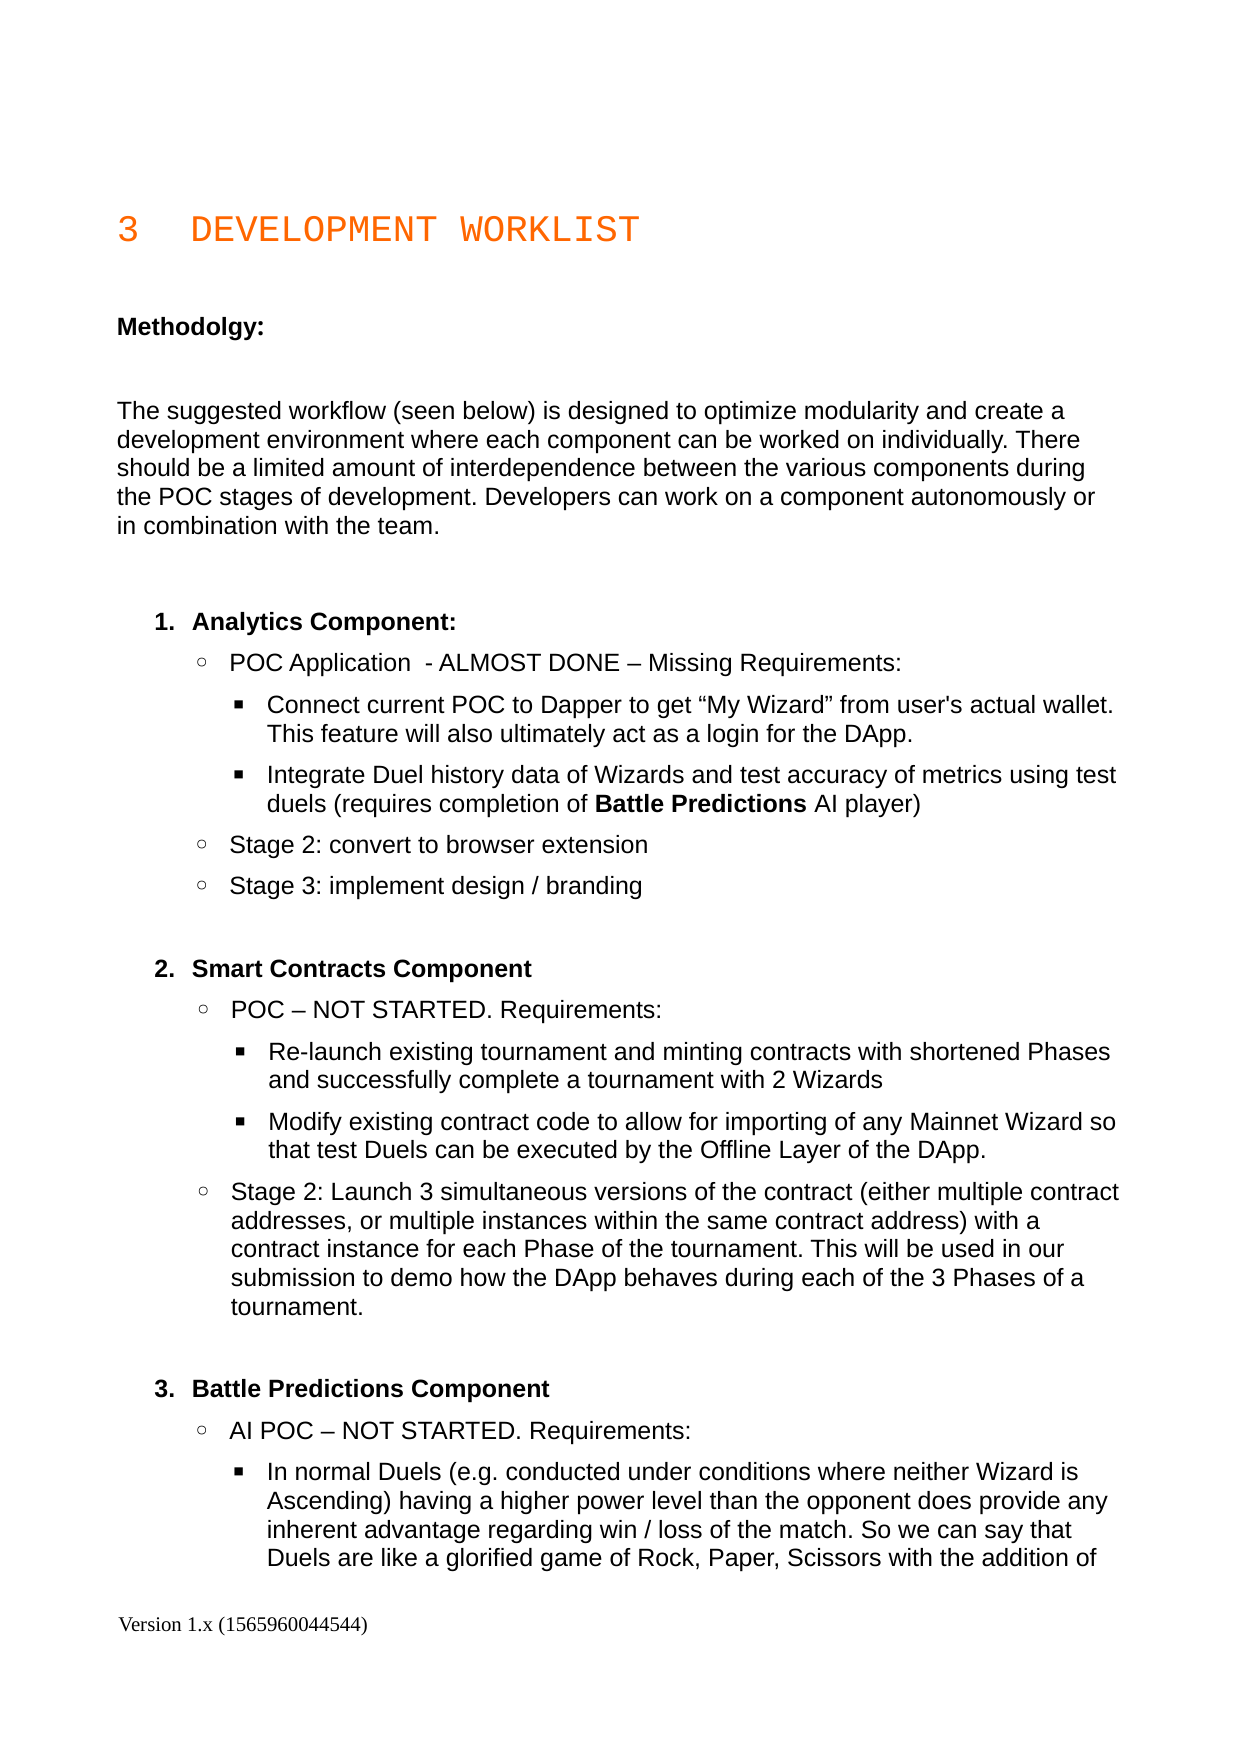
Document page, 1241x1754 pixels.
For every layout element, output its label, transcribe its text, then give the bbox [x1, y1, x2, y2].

list Connect current POC to Dapper to get “My Wizard” from user's actual wallet. This feature will also ultimately act as a login for the DApp. [229, 690, 1122, 747]
subtitle 3 DEVELOPMENT WORKLIST [117, 211, 1122, 253]
list Stage 2: Launch 3 simultaneous versions of the contract (either multiple contract addresses, or multiple instances within the same contract address) with a contract instance for each Phase of the tournament. This will be used in our submission to demo how the DApp behaves during each of the 3 Phases of a tournament. [193, 1177, 1122, 1321]
list Battle Predictions Component [154, 1374, 1122, 1403]
list Re-launch existing tournament and minting contracts with shortened Phases and successfully complete a tournament with 2 Wizards [231, 1037, 1122, 1094]
list AI POC – NOT STARTED. Requirements: [192, 1416, 1122, 1444]
list Smart Contracts Component [154, 954, 1122, 983]
text Methodolgy: [117, 308, 1122, 342]
list POC Application - ALMOST DONE – Missing Requirements: [192, 648, 1122, 677]
list In normal Duels (e.g. conducted under conditions where neither Wizard is Ascending) having a higher power level than the opponent does provide any inherent advantage regarding win / loss of the match. So we can say that Duels are like a glorified game of Rock, Paper, Scissors with the addition of [229, 1457, 1122, 1572]
list POC – NOT STARTED. Requirements: [193, 995, 1122, 1024]
list Modify existing contract code to allow for importing of any Mainnet Wizard so that test Duels can be executed by the Offline Layer of the DApp. [231, 1107, 1122, 1164]
list Stage 3: implement design / branding [192, 871, 1122, 900]
list Analytics Component: [154, 607, 1122, 636]
list Integrate Duel history data of Wizards and test accuracy of metrics using test duels (requires completion of Battle Predictions AI player) [229, 760, 1122, 817]
list Stage 2: convert to browser extension [192, 830, 1122, 859]
text The suggested workflow (seen below) is designed to optimize modularity and create a development environment where each component can be worked on individually. There should be a limited amount of interdependence between the various components during the POC stages of development. Developers can work on a component autonomously or in combination with the team. [117, 396, 1122, 540]
